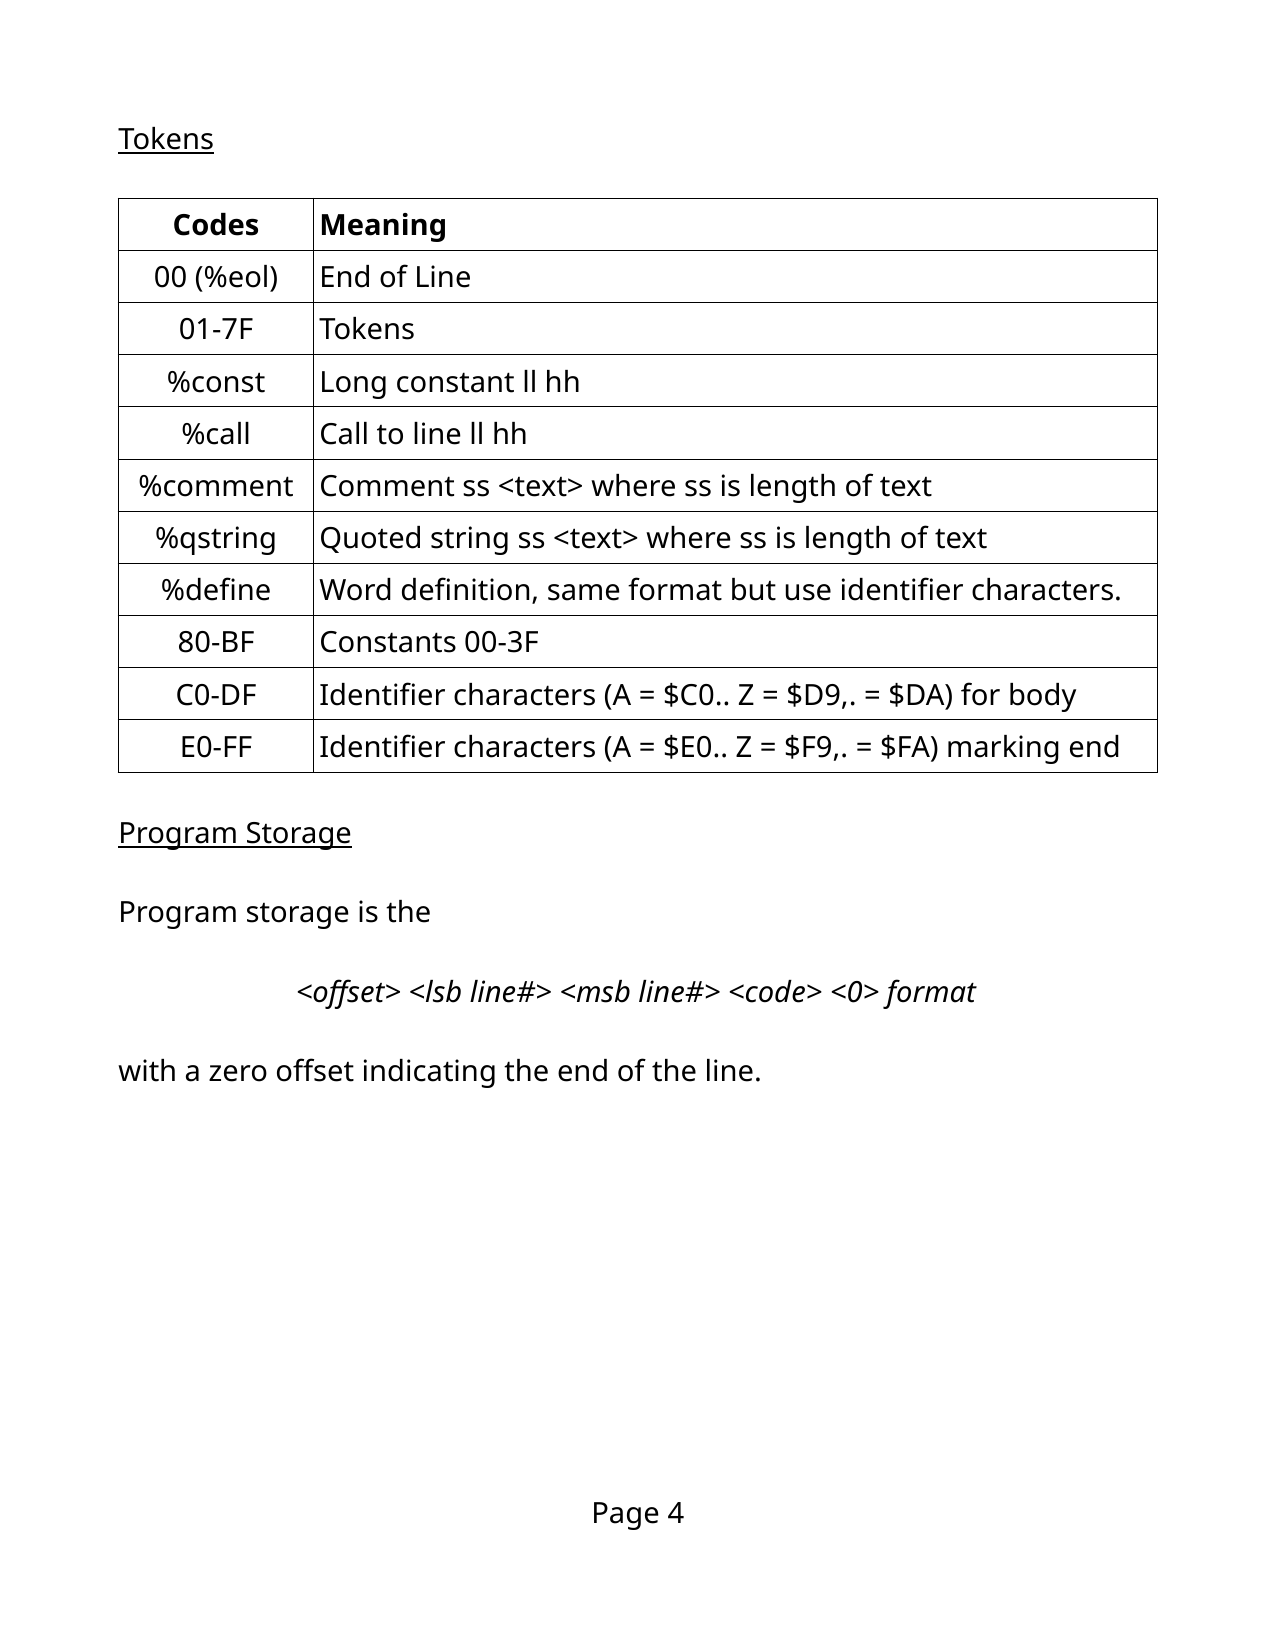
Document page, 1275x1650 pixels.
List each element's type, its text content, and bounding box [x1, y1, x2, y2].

table_cell Word definition, same format but use identifier characters. [314, 564, 1157, 615]
table_cell %const [119, 355, 313, 406]
table_cell %qstring [119, 512, 313, 563]
table_cell 80-BF [119, 616, 313, 667]
table_cell Constants 00-3F [314, 616, 1157, 667]
table_cell %call [119, 407, 313, 458]
table_cell Identifier characters (A = $E0.. Z = $F9,. = $FA) marking end [314, 720, 1157, 772]
table_cell 00 (%eol) [119, 251, 313, 302]
text Program storage is the [118, 892, 1157, 931]
table_cell Tokens [314, 303, 1157, 354]
table_cell End of Line [314, 251, 1157, 302]
table_cell Quoted string ss <text> where ss is length of text [314, 512, 1157, 563]
text Program Storage [118, 812, 1157, 852]
text with a zero offset indicating the end of the line. [118, 1050, 1157, 1090]
text <offset> <lsb line#> <msb line#> <code> <0> format [118, 971, 1157, 1011]
table_cell E0-FF [119, 720, 313, 772]
table_cell %define [119, 564, 313, 615]
table_cell %comment [119, 460, 313, 511]
table_header Codes [119, 199, 313, 250]
table_cell Call to line ll hh [314, 407, 1157, 458]
text Tokens [118, 118, 1157, 158]
table_header Meaning [314, 199, 1157, 250]
table_cell Long constant ll hh [314, 355, 1157, 406]
table_cell Identifier characters (A = $C0.. Z = $D9,. = $DA) for body [314, 668, 1157, 719]
table_cell Comment ss <text> where ss is length of text [314, 460, 1157, 511]
table_cell C0-DF [119, 668, 313, 719]
table_cell 01-7F [119, 303, 313, 354]
